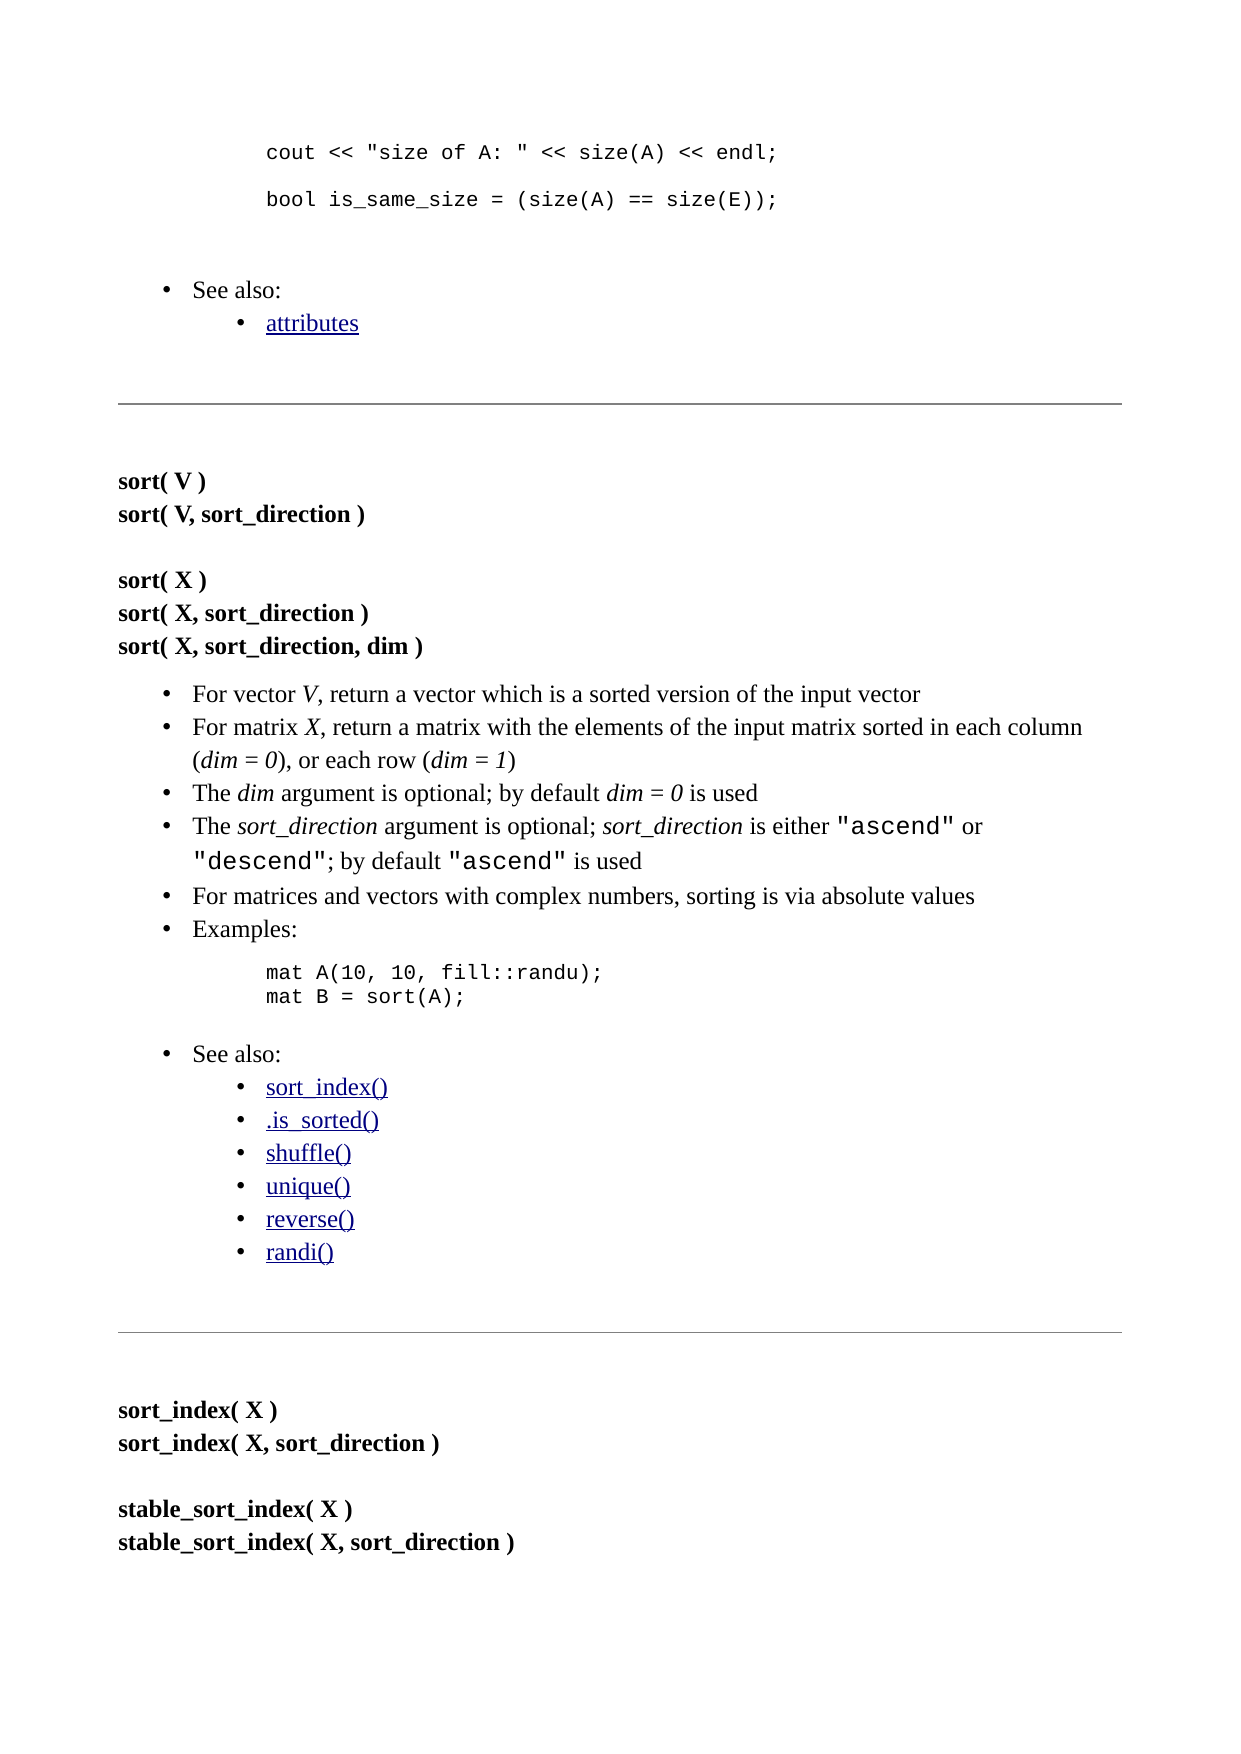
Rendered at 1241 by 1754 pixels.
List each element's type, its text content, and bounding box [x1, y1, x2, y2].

list cout << "size of A: " << size(A) << endl; [236, 142, 1122, 165]
list mat B = sort(A); [236, 986, 1122, 1009]
list randi() [236, 1237, 1122, 1266]
list See also: [162, 1039, 1122, 1068]
text sort_index( X ) sort_index( X, sort_direction ) stable_sort_index( X ) stable_sort_index( X, sort_direction ) [118, 1395, 1122, 1556]
list See also: [162, 275, 1122, 304]
list Examples: [162, 914, 1122, 943]
list For matrices and vectors with complex numbers, sorting is via absolute values [162, 881, 1122, 910]
list The sort_direction argument is optional; sort_direction is either "ascend" or "descend"; by default "ascend" is used [162, 811, 1122, 877]
list attributes [236, 308, 1122, 337]
list bool is_same_size = (size(A) == size(E)); [236, 189, 1122, 213]
list For matrix X, return a matrix with the elements of the input matrix sorted in each column (dim = 0), or each row (dim = 1) [162, 712, 1122, 774]
list .is_sorted() [236, 1105, 1122, 1134]
list For vector V, return a vector which is a sorted version of the input vector [162, 679, 1122, 708]
list reverse() [236, 1204, 1122, 1233]
list mat A(10, 10, fill::randu); [236, 962, 1122, 986]
list unique() [236, 1171, 1122, 1200]
list sort_index() [236, 1072, 1122, 1101]
list The dim argument is optional; by default dim = 0 is used [162, 778, 1122, 807]
list shuffle() [236, 1138, 1122, 1167]
text sort( V ) sort( V, sort_direction ) sort( X ) sort( X, sort_direction ) sort( X, sort_direction, dim ) [118, 466, 1122, 660]
